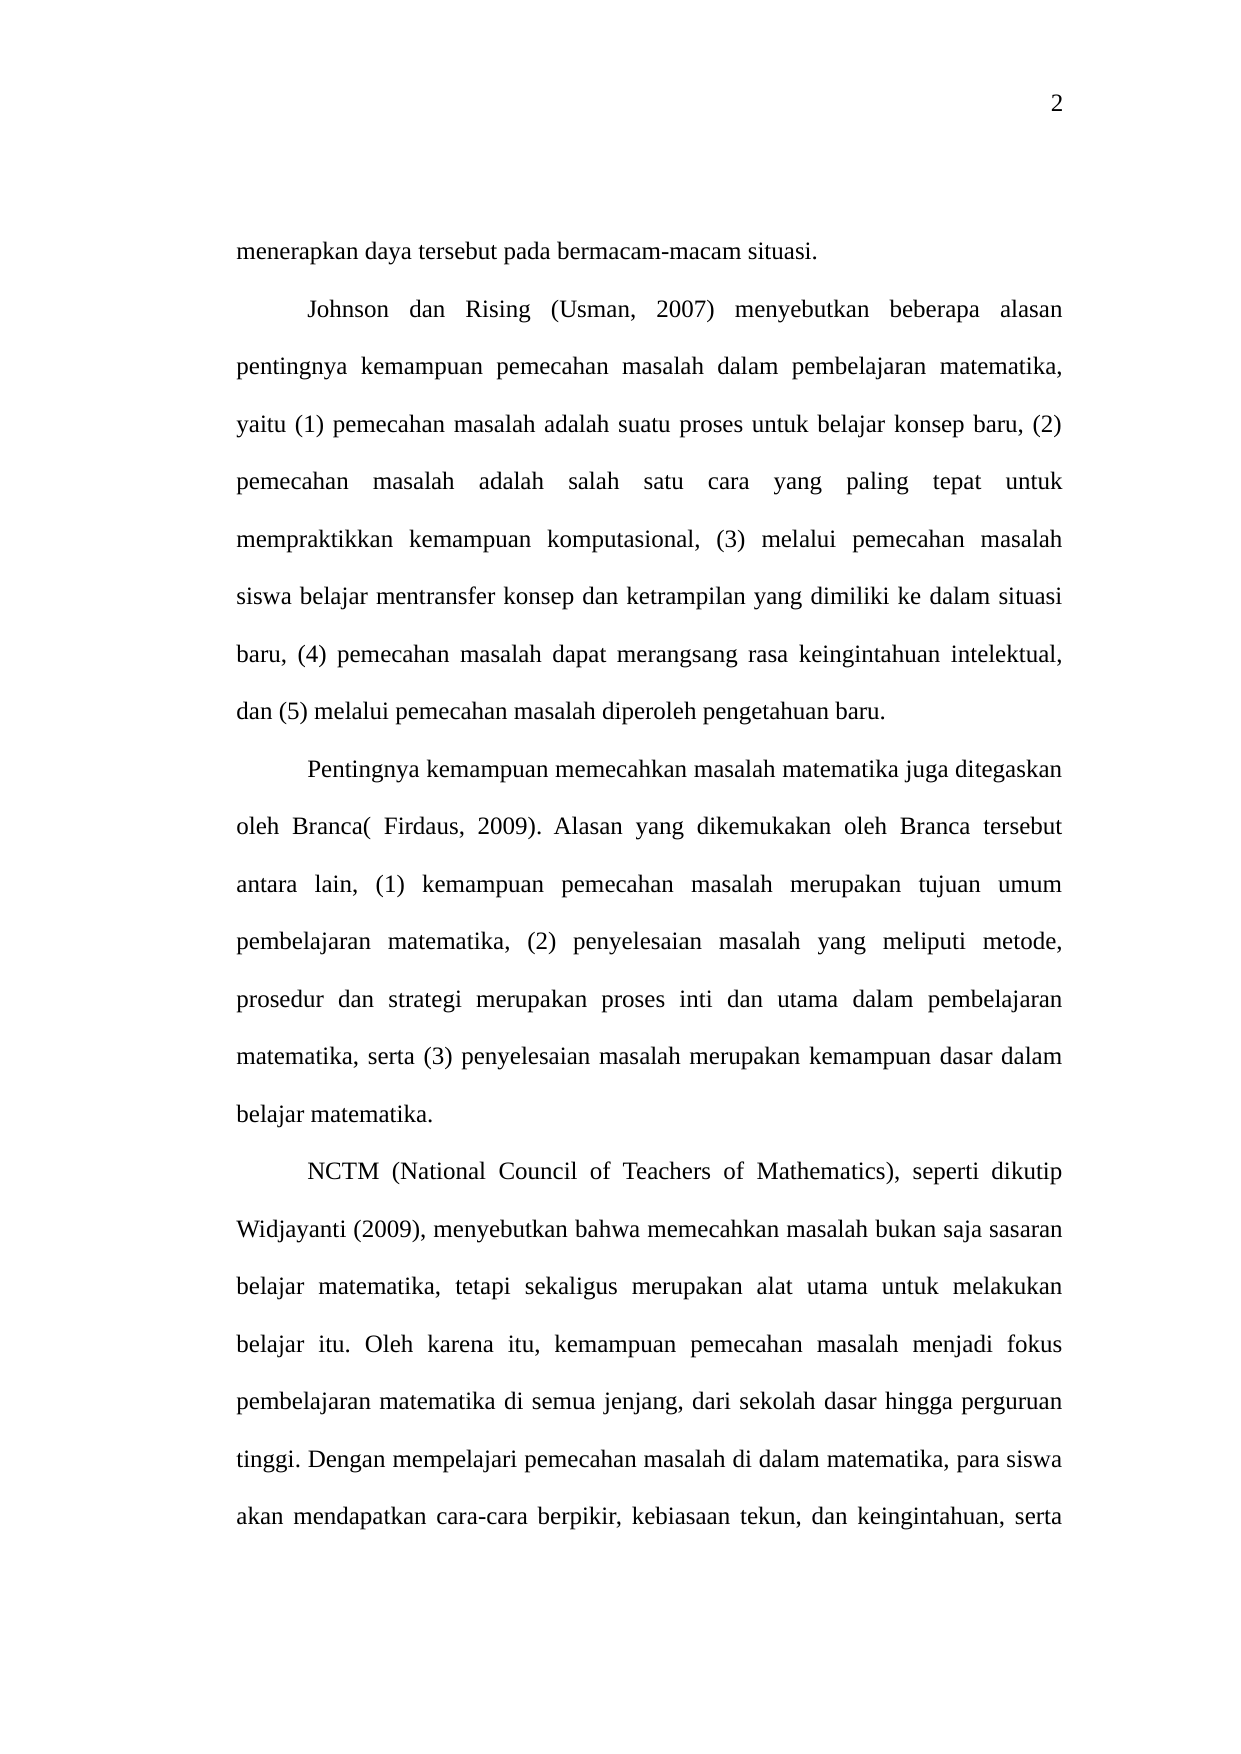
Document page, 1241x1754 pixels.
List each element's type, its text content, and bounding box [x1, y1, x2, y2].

text Pentingnya kemampuan memecahkan masalah matematika juga ditegaskan oleh Branca( Firdaus, 2009). Alasan yang dikemukakan oleh Branca tersebut antara lain, (1) kemampuan pemecahan masalah merupakan tujuan umum pembelajaran matematika, (2) penyelesaian masalah yang meliputi metode, prosedur dan strategi merupakan proses inti dan utama dalam pembelajaran matematika, serta (3) penyelesaian masalah merupakan kemampuan dasar dalam belajar matematika. [236, 754, 1063, 1127]
text menerapkan daya tersebut pada bermacam-macam situasi. [236, 236, 1063, 265]
text NCTM (National Council of Teachers of Mathematics), seperti dikutip Widjayanti (2009), menyebutkan bahwa memecahkan masalah bukan saja sasaran belajar matematika, tetapi sekaligus merupakan alat utama untuk melakukan belajar itu. Oleh karena itu, kemampuan pemecahan masalah menjadi fokus pembelajaran matematika di semua jenjang, dari sekolah dasar hingga perguruan tinggi. Dengan mempelajari pemecahan masalah di dalam matematika, para siswa akan mendapatkan cara-cara berpikir, kebiasaan tekun, dan keingintahuan, serta [236, 1156, 1063, 1530]
text Johnson dan Rising (Usman, 2007) menyebutkan beberapa alasan pentingnya kemampuan pemecahan masalah dalam pembelajaran matematika, yaitu (1) pemecahan masalah adalah suatu proses untuk belajar konsep baru, (2) pemecahan masalah adalah salah satu cara yang paling tepat untuk mempraktikkan kemampuan komputasional, (3) melalui pemecahan masalah siswa belajar mentransfer konsep dan ketrampilan yang dimiliki ke dalam situasi baru, (4) pemecahan masalah dapat merangsang rasa keingintahuan intelektual, dan (5) melalui pemecahan masalah diperoleh pengetahuan baru. [236, 294, 1063, 725]
